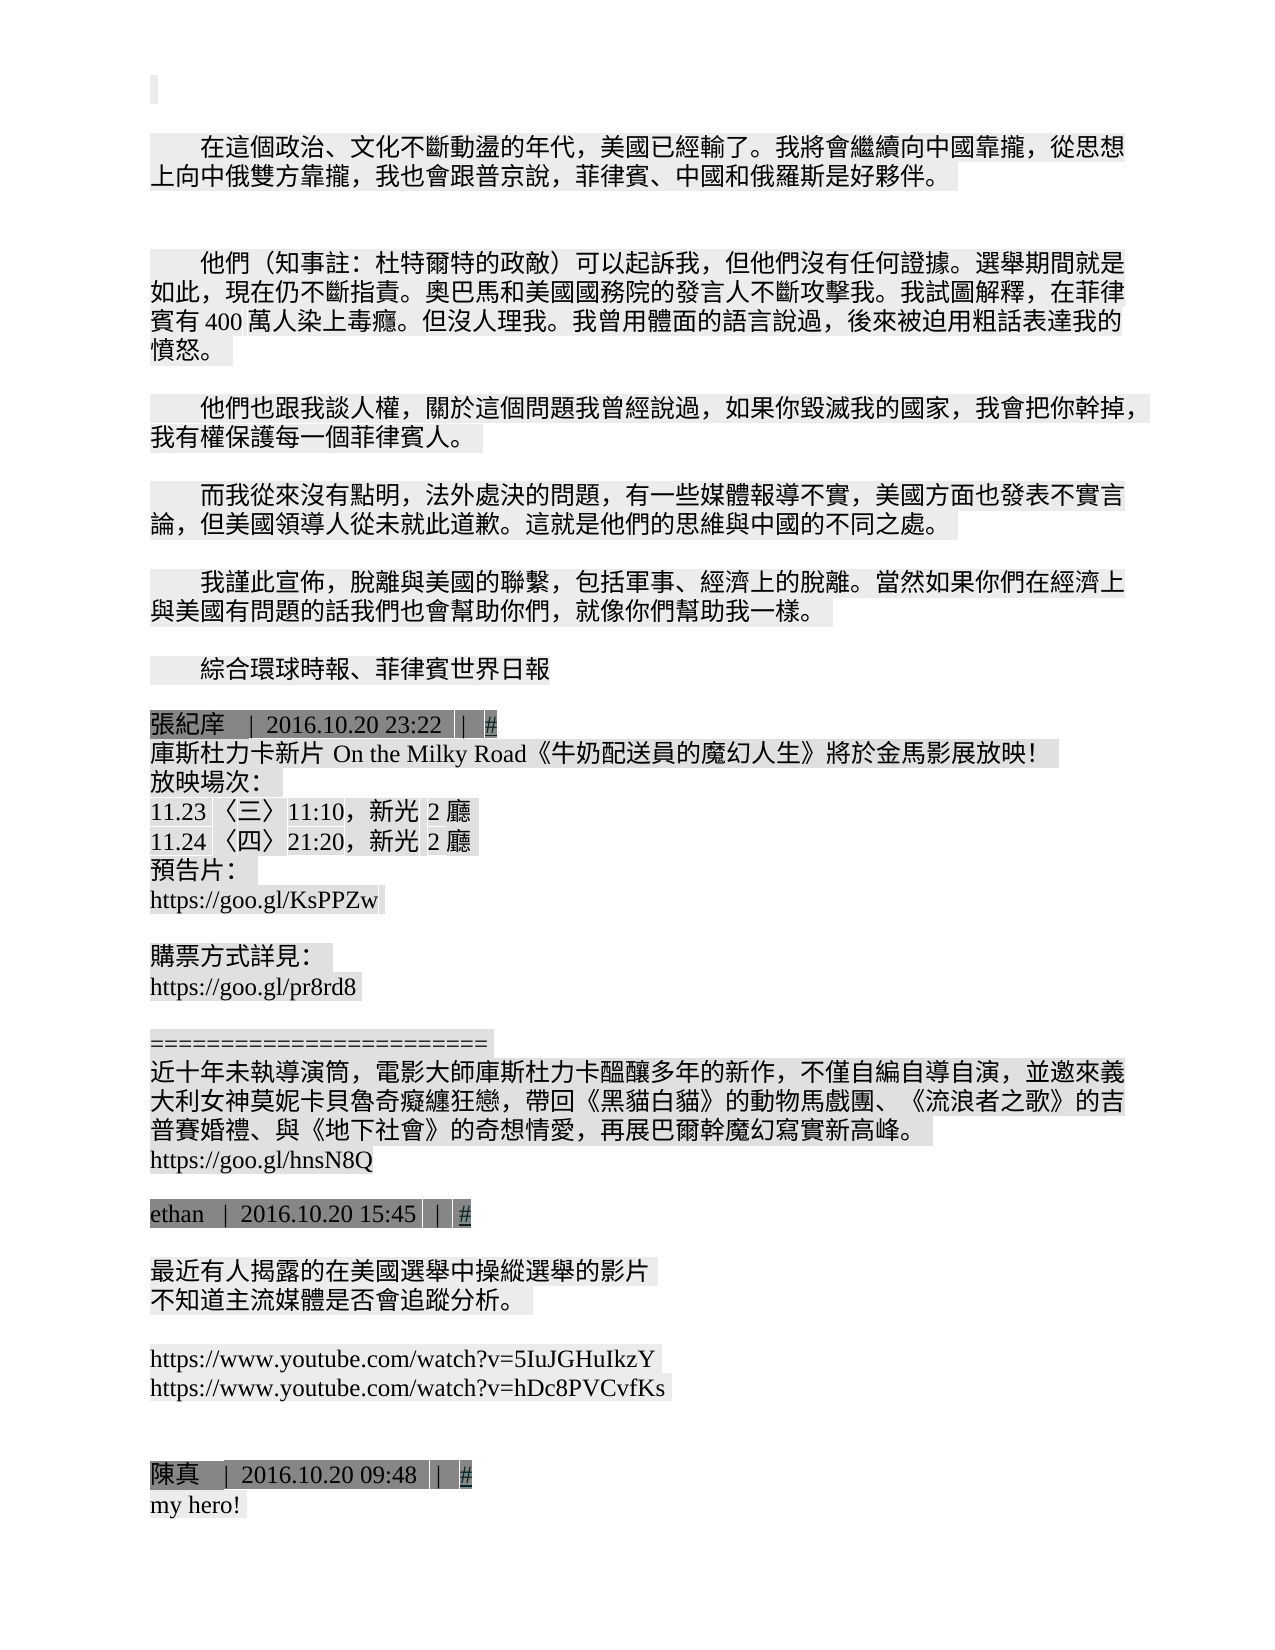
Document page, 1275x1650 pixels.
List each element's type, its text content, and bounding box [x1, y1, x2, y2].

text ethan | 2016.10.20 15:45 | # [150, 1199, 1125, 1228]
text 陳真 | 2016.10.20 09:48 | # [150, 1460, 1125, 1490]
text 張紀庠 | 2016.10.20 23:22 | # [150, 710, 1125, 739]
text my hero! [150, 1490, 1125, 1547]
text 最近有人揭露的在美國選舉中操縱選舉的影片 不知道主流媒體是否會追蹤分析。 https://www.youtube.com/watch?v=5IuJGHuIkzY https://www.youtube.com/watch?v=hDc8PVCvfKs [150, 1228, 1125, 1401]
text 這也太直白了，說話不留餘地，看來是豁出去了，不怕遭來美國報復。菲律賓何其有幸，出這樣的總統。 ---------------- 杜特爾特北京演講全文 美國人的品性到底出了什麼問題？作為一個東方紳士，包括菲律賓人，都是很靦腆的，他們相對低調，儘管知道答案也只會低語，不會大聲喧嘩，而美國人聲音有點大，超過了文明音量的界限。很多人都這麼想，東方人相對低調，不會居高臨下，對人頤指氣使。 我本人身上流淌著中國人的血液、摩洛血液、未獅耶人的血液。我研究過這些民族的特質，結果我發現，我們東方人是文化底蘊非常深厚的民族（掌聲）。但問題是，當你跟西方人說話，比如美國人或其他西方人，會發現他們非常沒文化（掌聲）。 談到商貿關係，我要充分利用今天的論壇講一講。如果你有錢，許多菲律賓的華商非常富有，但如果你們看到美國人走過來，請趕緊閉嘴（笑聲），不要讓他加入對話，否則你們都完蛋了（笑聲，掌聲）。華商如果跟美國人打交道，是虧錢最快的方法（笑聲）。我曾經當過23年市長，經常有美國人到我辦公室表達善意。他們不像中國人來做一般的生意，比如從菲律賓進口水果，他們要做採礦或其他對我們不利的產業。菲律賓的礦業很多都掌握在美國人手中，對我們造成嚴重負面影響。中國人同我們低調談生意，美國人卻一直很高調、很沒文化。 我見識過這些事，我從不真心喜歡美國人，不僅是因為我們做事的方式不一樣。很久以前我就體驗過美國人的傲慢。我曾經去過巴西，過境美國，從洛杉磯入境，在機場被海關反覆盤問。那位美國海關官員是一個黑人，制服是黑的（笑聲），槍也是黑的（笑聲）。他要看我的護照，我當時是眾議員，持外交護照，他又問我邀請信在哪兒。我當時的邀請信是巴西開的，沒帶在身上。這個人馬上就把我帶到審訊室，一頓盤問。所以我告訴他，如果繼續扣押我的話，我很樂意馬上就回菲律賓。那是我最後一次去美國。可能不久之後美國人也會來我的國家談生意，保護一些戀童癖者，他們連護照都不帶，直接跑到領事館去。他們可能認為菲律賓到現在還是美國的殖民地，事事以美國馬首是瞻，如果你來菲律賓，必須先申請簽證（掌聲）。 美國人並沒有控制經濟。美國自稱是世界上最大的工業化國家，這簡直就是胡扯。你既然是最強大的工業化國家，怎麼可能欠了中國將近三萬億美元還不還（掌聲）？也許這是一個信用額度的問題，可能中國可以借在座各位一點錢。你們能不能借我50億的貸款（笑聲），我會在一段時間內利用這筆錢，然後只還你本金（笑聲）。菲律賓人借錢是要還的（掌聲）。 中國跟我們關係很好，美國有點焦慮。美國人比較怕普京，因為他有自信。歐洲形勢不妙，希臘無法自救，美國人在阿富汗犯了錯誤，現在醫療體系沒有資金保證。在東盟，柬埔寨是中國真正的朋友，甚至可以說是盟友，老撾也是，越南也是，印尼採取中立。菲律賓的杜特爾特總統非常傾向中國（掌聲）。中國有東方人的品質，不會到處去命令別人，要求控制全世界的錢。中國領頭建立了亞投行，美國人被將了一軍。美國對此沒有做好準備，因為他們不願冒風險打仗。在菲律賓看來，只要是為了國家，他們就值得犧牲。 關於菲律賓的法治問題，我可能推出新政策，包括在刑偵方面。讓我們堅持實事求是。我們要反對腐敗，如果有任何人提出質疑，沒問題，我支持反腐敗。 有時候商人可能會拿出一筆錢，說有錢能使鬼推磨，比如有人提供援助，姿態確是居高臨下，日本也是如此。但中國不是，中國提供了援助和貸款，但不會開空頭支票，這是中國與美國最大的不同之處。 必須要帶來實實在在的利益。但我看不到美國的實幹，我決定換條跑道。沒有任何理由非要把我們跟美國人拴在一起，菲律賓從來沒有得到任何益處。總是選舉腐敗，經濟卻沒有任何起色。我真的難以想像，出了腐敗他們還不停給錢。很多人拚命搶這筆錢，有時錢還不翼而飛。因此美國人提供的高利貸資金從來沒有用在刀刃上。我在納卯市工作時，當地貧困率很高，因為官員腐敗。有些人只能賣香蕉和西紅柿度日，起早貪黑，交通又差，生活異常艱辛，政府應該體察民情。美國人沒能真正改變菲律賓人的生活境遇，日本也沒能辦到。 印度大使今天不在這裡，印度公民周遊四方，放高利貸，即便在菲律賓面臨經濟困境的時候也是如此。他們借給你錢，但你必須購買他們指定的貨物，比如他們的冰箱等等，否則就別想貸款。所以實際上，這個條件是不一樣的。利率也不一樣，有時高達本金的兩倍。這種情況存在多年，沒有哪個政黨真正解決問題。我有兩套房子，第一套出租，我就可以坐收房租，生活比較自在，但那些無家可歸的人，生活非常淒慘。日本可以來幫助我們，中國也可以。日本也作出修鐵路的承諾，還有韓國，但我們更加傾向於從中國貸款，因為有時候中國給我們長期貸款，到後來因為我們的友誼，他們就忘了讓我們還錢。但日韓就不是這樣了。來自中國的資金充足，但我更喜歡中國的一點是你們夠真誠。 中國從不冒犯別人，也不侮辱別人，這對我很重要。我外公是中國人，所以我知道中國人的這一特性。作為朋友，中國總是樂於助人，而我們之間的友誼源遠流長。憑我的個人經歷，我深知如此。 我想強調，這個平台（知事註：中菲經貿合作論壇）非常好，很希望中國的企業去我們菲律賓投資，包括基建領域。我們有很多需求，希望大家積極考慮，如果是借款的話，希望給我們多一點時間。如果中國能夠在鐵路上幫助我們就更好了。棉蘭佬鐵路能聯網的話，就能促進流動性，非常希望建造鐵路，幫助我們運送貨物。在菲律賓國內鐵路最便捷、安全，成本最低。安全性當然是政府最需要考慮的。我們與菲共和談，形勢向好。至於反恐，沒有談判的餘地，我們會解決這些問題。我們向中國政府和習近平主席保證，情況會好起來。菲律賓政府使用中國的資金，絕不會有腐敗問題，有問題就跟我說。我們必須要打擊腐敗，不管碰到什麼人，我們非常堅決。我們也必須高調反恐，才能調動大家的積極性。 其他問題，比如移民，我們也要著力解決。我們一定要堅決宣誓，不要害怕，堅持努力。推動變革必須要堅決，不要讓步。面對腐敗不能讓步，如果瞻前顧後裹足不前是不會解決問題的。我向大家保證，我們必須要實現發展，發展了才能有資金，才能談交易。如果要滿足基本生活沒問題，但如果要買車或者更高層次的要求，資金就不夠了，所以我要借款。我剛才說過，我們希望獲得中方的援助，特別是在亟需的領域，我們不會忘記你們。 在這個政治、文化不斷動盪的年代，美國已經輸了。我將會繼續向中國靠攏，從思想上向中俄雙方靠攏，我也會跟普京說，菲律賓、中國和俄羅斯是好夥伴。 他們（知事註：杜特爾特的政敵）可以起訴我，但他們沒有任何證據。選舉期間就是如此，現在仍不斷指責。奧巴馬和美國國務院的發言人不斷攻擊我。我試圖解釋，在菲律賓有400萬人染上毒癮。但沒人理我。我曾用體面的語言說過，後來被迫用粗話表達我的憤怒。 他們也跟我談人權，關於這個問題我曾經說過，如果你毀滅我的國家，我會把你幹掉，我有權保護每一個菲律賓人。 而我從來沒有點明，法外處決的問題，有一些媒體報導不實，美國方面也發表不實言論，但美國領導人從未就此道歉。這就是他們的思維與中國的不同之處。 我謹此宣佈，脫離與美國的聯繫，包括軍事、經濟上的脫離。當然如果你們在經濟上與美國有問題的話我們也會幫助你們，就像你們幫助我一樣。 綜合環球時報、菲律賓世界日報 [150, 75, 1125, 685]
text 庫斯杜力卡新片 On the Milky Road《牛奶配送員的魔幻人生》將於金馬影展放映！ 放映場次： 11.23 〈三〉11:10，新光 2 廳 11.24 〈四〉21:20，新光 2 廳 預告片： https://goo.gl/KsPPZw 購票方式詳見： https://goo.gl/pr8rd8 ======================== 近十年未執導演筒，電影大師庫斯杜力卡醞釀多年的新作，不僅自編自導自演，並邀來義大利女神莫妮卡貝魯奇癡纏狂戀，帶回《黑貓白貓》的動物馬戲團、《流浪者之歌》的吉普賽婚禮、與《地下社會》的奇想情愛，再展巴爾幹魔幻寫實新高峰。 https://goo.gl/hnsN8Q [150, 739, 1125, 1174]
